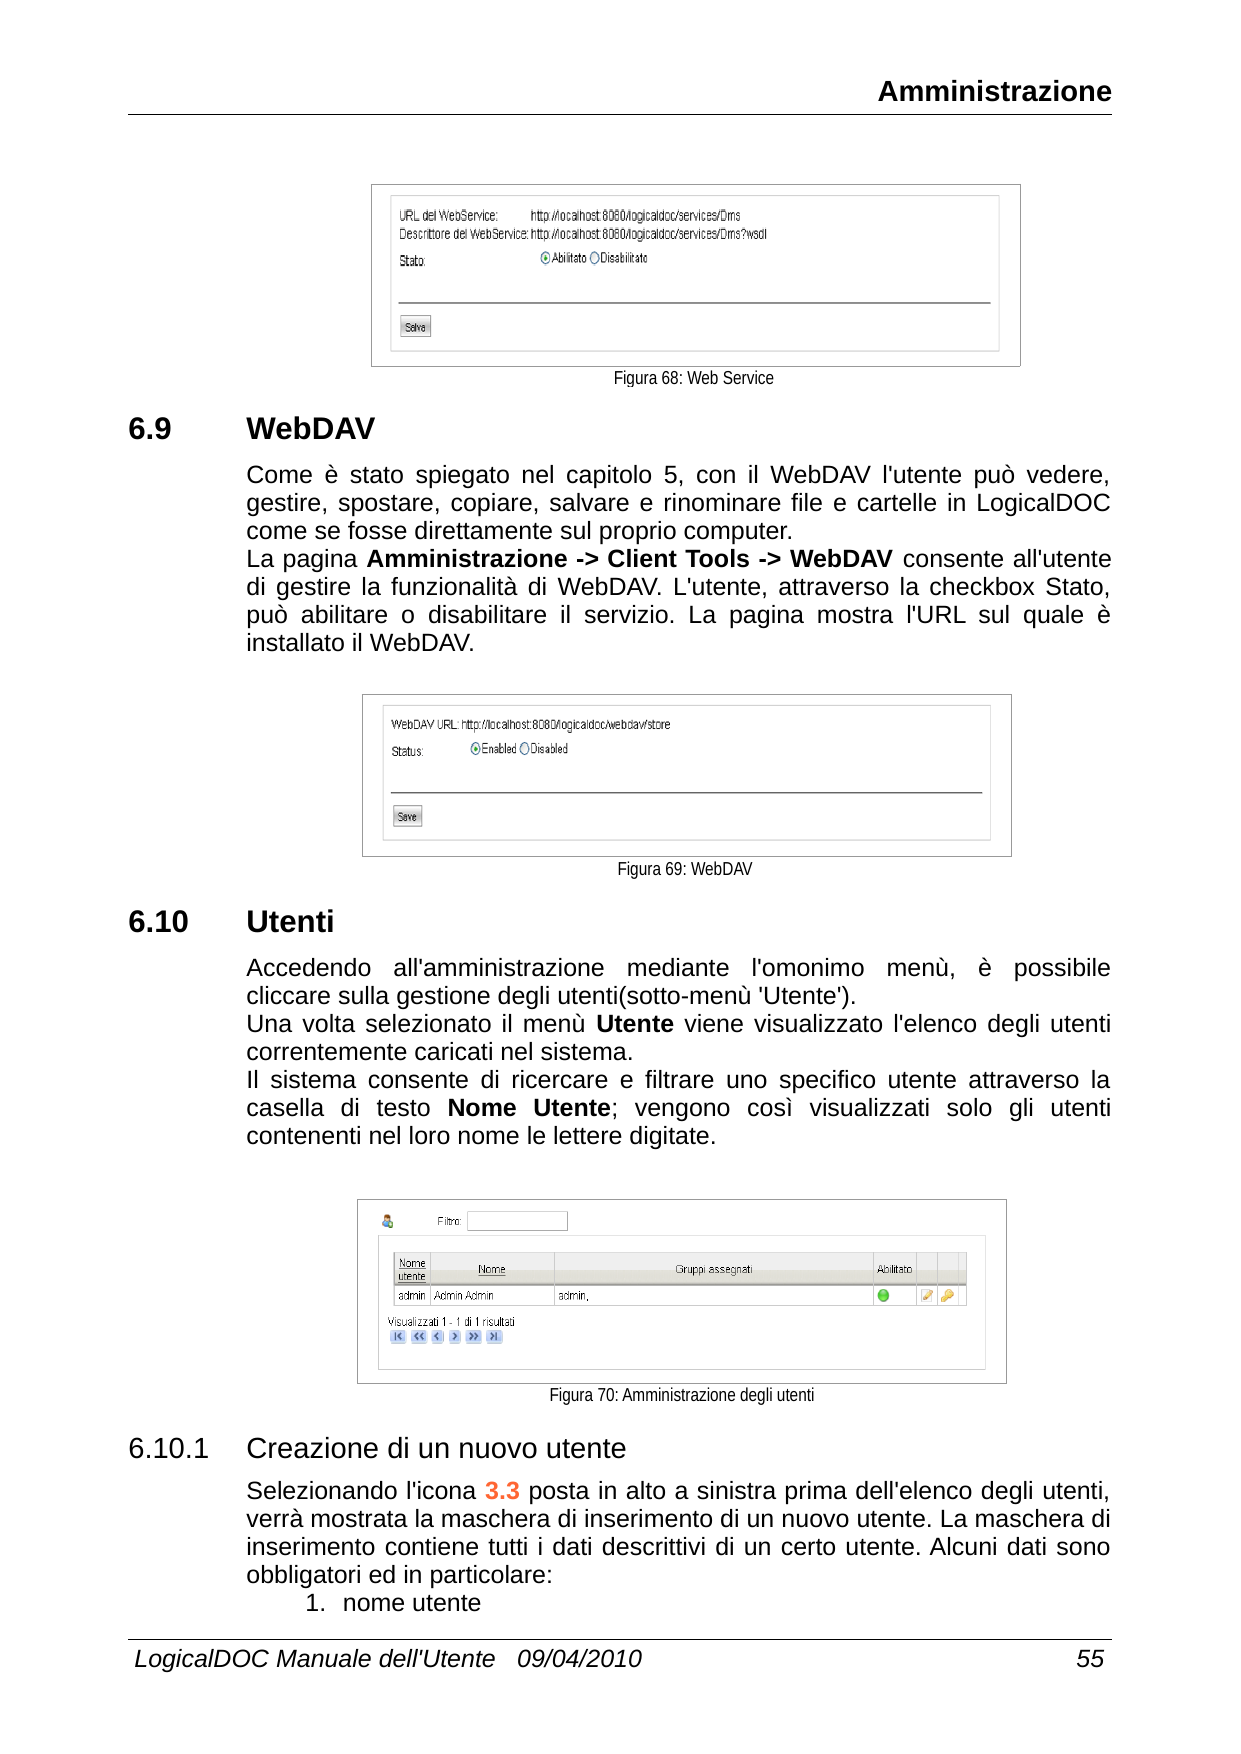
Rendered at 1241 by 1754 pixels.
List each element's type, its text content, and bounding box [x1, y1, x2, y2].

text Selezionando l'icona 3.3 posta in alto a sinistra prima dell'elenco degli utenti, verrà mostrata la maschera di inserimento di un nuovo utente. La maschera di inserimento contiene tutti i dati descrittivi di un certo utente. Alcuni dati sono obbligatori ed in particolare: [246, 1477, 1112, 1588]
subtitle WebDAV [128, 150, 1112, 446]
list nome utente [305, 1588, 1112, 1616]
text Accedendo all'amministrazione mediante l'omonimo menù, è possibile cliccare sulla gestione degli utenti(sotto-menù 'Utente'). [246, 954, 1112, 1010]
text Una volta selezionato il menù Utente viene visualizzato l'elenco degli utenti correntemente caricati nel sistema. [246, 1010, 1112, 1066]
list Figura 68: Web Service [371, 367, 1017, 386]
text La pagina Amministrazione -> Client Tools -> WebDAV consente all'utente di gestire la funzionalità di WebDAV. L'utente, attraverso la checkbox Stato, può abilitare o disabilitare il servizio. La pagina mostra l'URL sul quale è installato il WebDAV. [246, 545, 1112, 656]
text Figura 70: Amministrazione degli utenti [356, 1199, 1007, 1406]
text Come è stato spiegato nel capitolo 5, con il WebDAV l'utente può vedere, gestire, spostare, copiare, salvare e rinominare file e cartelle in LogicalDOC come se fosse direttamente sul proprio computer. [246, 461, 1112, 545]
text Il sistema consente di ricercare e filtrare uno specifico utente attraverso la casella di testo Nome Utente; vengono così visualizzati solo gli utenti contenenti nel loro nome le lettere digitate. [246, 1066, 1112, 1149]
subtitle Creazione di un nuovo utente [128, 1174, 1112, 1464]
text Figura 69: WebDAV [362, 857, 1008, 879]
picture [373, 1208, 990, 1374]
subtitle Utenti [128, 694, 1112, 939]
